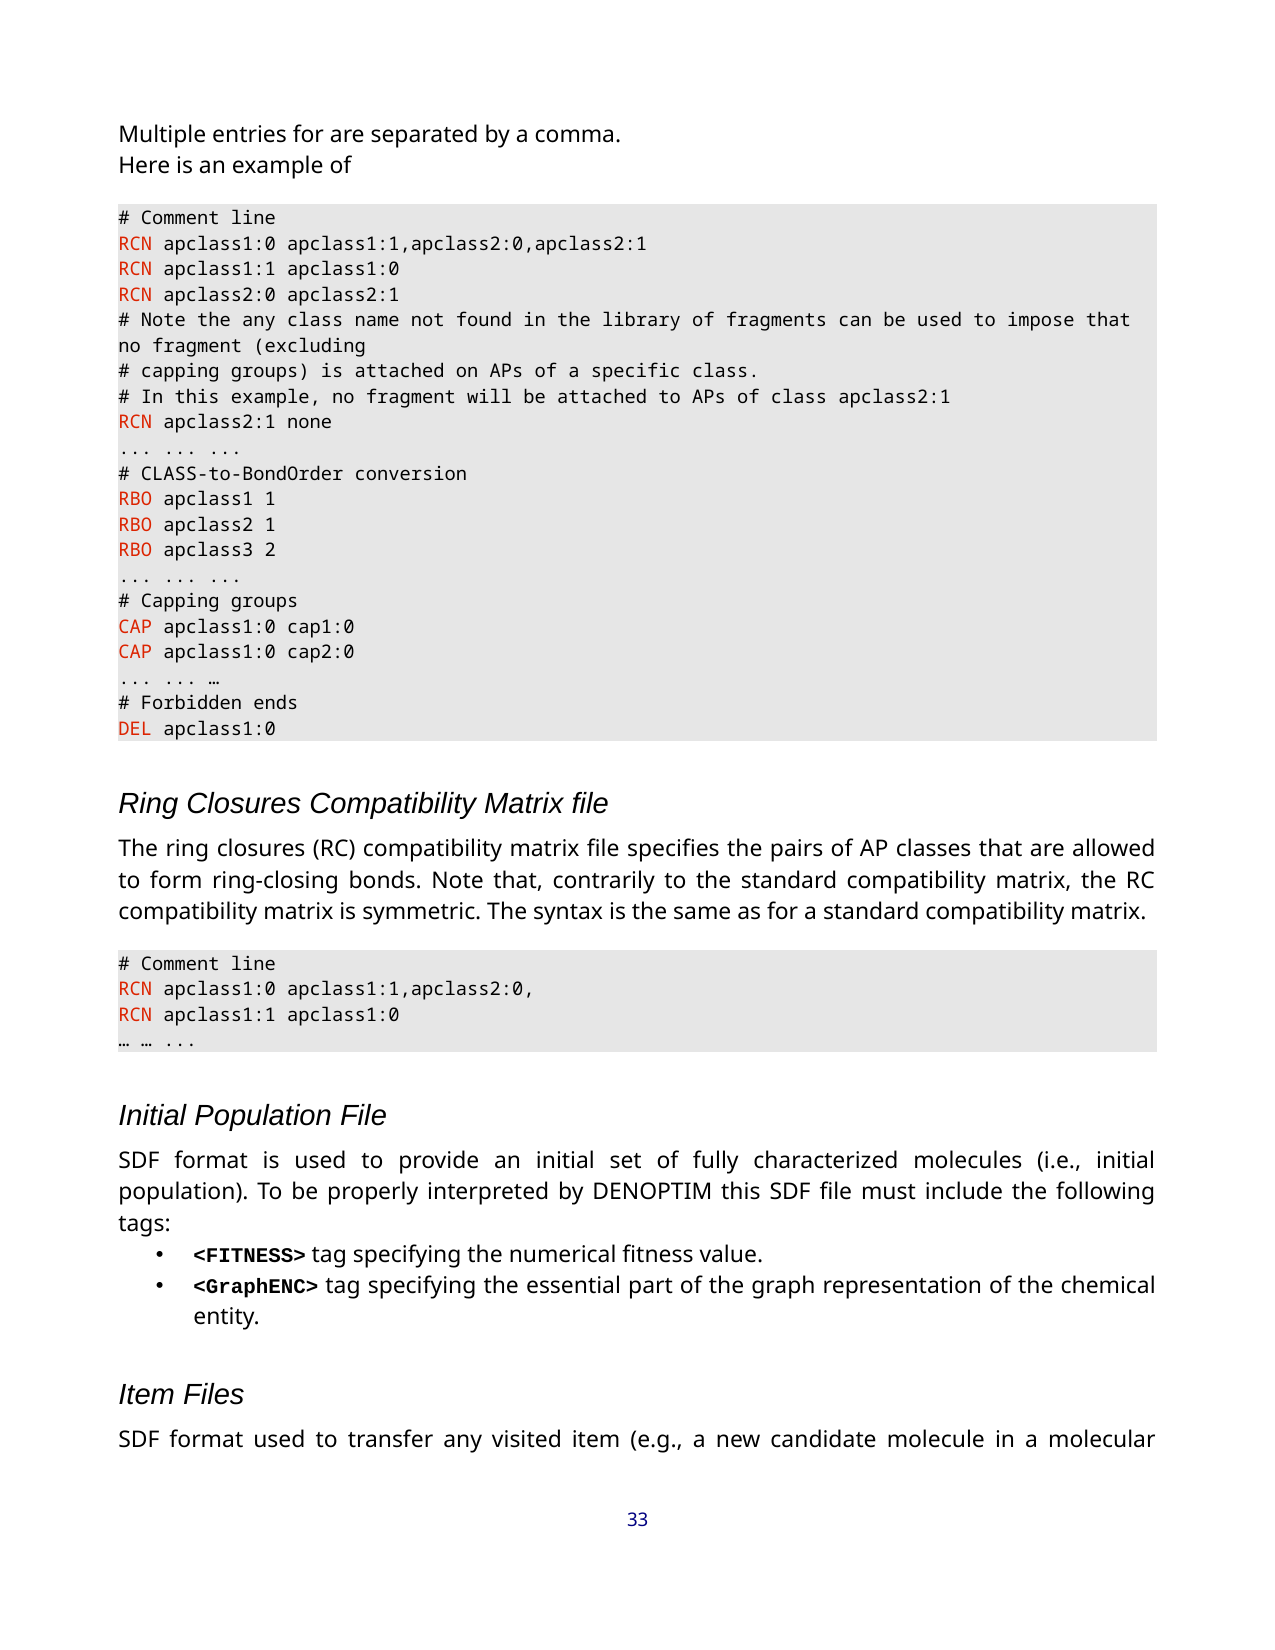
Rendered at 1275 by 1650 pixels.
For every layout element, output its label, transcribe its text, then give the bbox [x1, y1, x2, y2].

subtitle Ring Closures Compatibility Matrix file [118, 786, 1157, 820]
text RBO apclass3 2 [118, 536, 1157, 562]
text # Comment line [118, 950, 1157, 976]
text # Capping groups [118, 587, 1157, 613]
text ... ... ... [118, 562, 1157, 587]
text … … ... [118, 1027, 1157, 1052]
list <FITNESS> tag specifying the numerical fitness value. [156, 1238, 1157, 1269]
text SDF format used to transfer any visited item (e.g., a new candidate molecule in a molecular design run) to the fitness provider script (see Fitness evaluation section, page 16). [118, 1423, 1157, 1455]
text # Comment line [118, 204, 1157, 230]
subtitle Initial Population File [118, 1098, 1157, 1132]
text RCN apclass2:1 none [118, 409, 1157, 434]
text ... ... ... [118, 434, 1157, 460]
text RBO apclass2 1 [118, 511, 1157, 536]
text RBO apclass1 1 [118, 485, 1157, 511]
text # In this example, no fragment will be attached to APs of class apclass2:1 [118, 383, 1157, 409]
text # CLASS-to-BondOrder conversion [118, 460, 1157, 485]
text RCN apclass1:1 apclass1:0 [118, 1001, 1157, 1027]
text # Note the any class name not found in the library of fragments can be used to impose that no fragment (excluding [118, 307, 1157, 358]
text DEL apclass1:0 [118, 715, 1157, 741]
text RCN apclass1:0 apclass1:1,apclass2:0,apclass2:1 [118, 230, 1157, 256]
text CAP apclass1:0 cap1:0 [118, 613, 1157, 638]
text RCN apclass1:0 apclass1:1,apclass2:0, [118, 976, 1157, 1001]
text RCN apclass2:0 apclass2:1 [118, 281, 1157, 307]
text The ring closures (RC) compatibility matrix file specifies the pairs of AP classes that are allowed to form ring-closing bonds. Note that, contrarily to the standard compatibility matrix, the RC compatibility matrix is symmetric. The syntax is the same as for a standard compatibility matrix. [118, 832, 1157, 926]
list <GraphENC> tag specifying the essential part of the graph representation of the chemical entity. [156, 1269, 1157, 1332]
text # Forbidden ends [118, 689, 1157, 715]
text # capping groups) is attached on APs of a specific class. [118, 358, 1157, 383]
text ... ... … [118, 664, 1157, 689]
text RCN apclass1:1 apclass1:0 [118, 256, 1157, 281]
list Here is an example of [118, 149, 1157, 181]
text SDF format is used to provide an initial set of fully characterized molecules (i.e., initial population). To be properly interpreted by DENOPTIM this SDF file must include the following tags: [118, 1144, 1157, 1238]
subtitle Item Files [118, 1377, 1157, 1411]
list Multiple entries for are separated by a comma. [118, 118, 1157, 149]
text CAP apclass1:0 cap2:0 [118, 638, 1157, 664]
